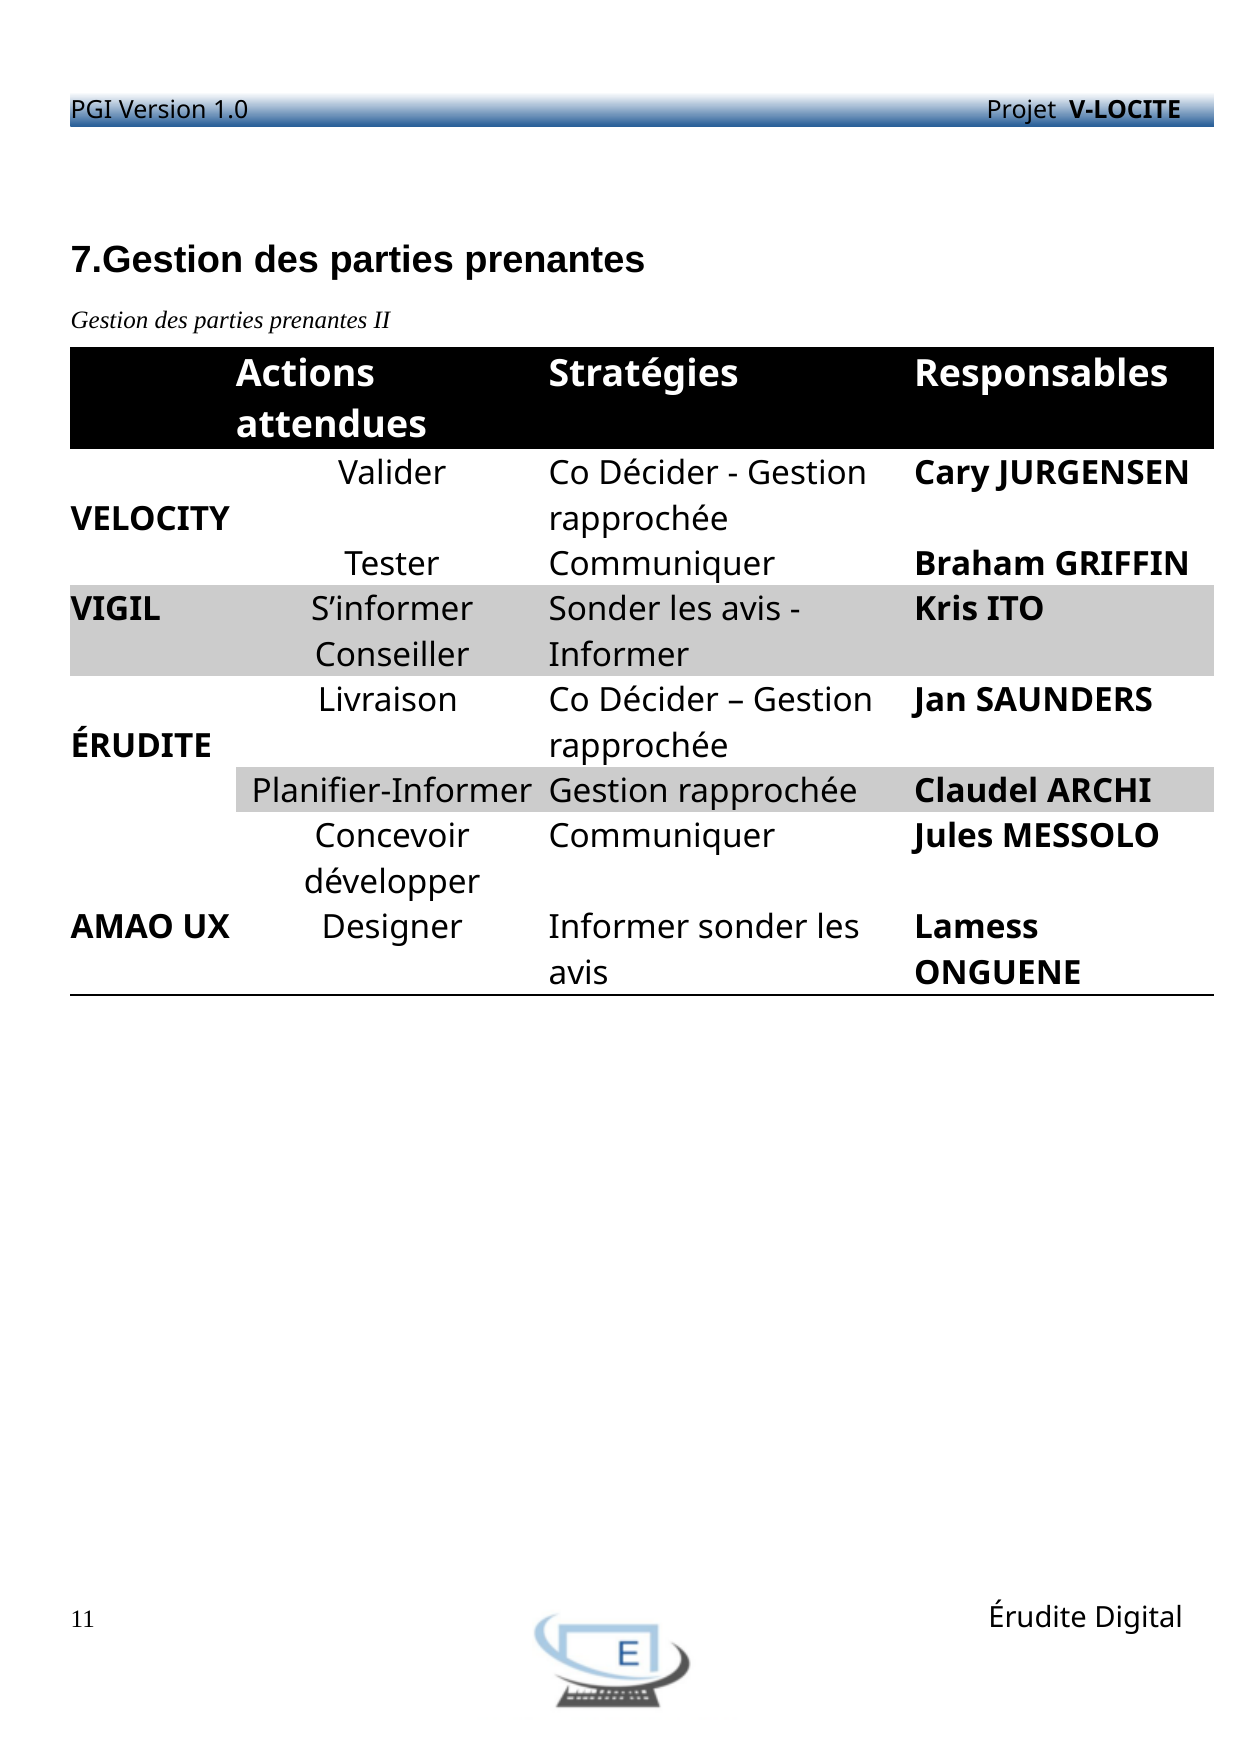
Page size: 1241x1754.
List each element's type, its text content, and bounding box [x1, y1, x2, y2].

table_cell Livraison [236, 676, 548, 767]
table_cell Tester [236, 540, 548, 585]
table_cell Designer [236, 903, 548, 994]
table_cell Communiquer [548, 540, 914, 585]
table_cell Jules MESSOLO [914, 812, 1214, 903]
table_cell AMAO UX [70, 903, 236, 994]
table_cell Kris ITO [914, 585, 1214, 676]
table_cell Informer sonder les avis [548, 903, 914, 994]
table_cell S’informer Conseiller [236, 585, 548, 676]
table_cell VIGIL [70, 585, 236, 676]
table_header [70, 347, 236, 449]
table_cell Valider [236, 449, 548, 540]
table_cell Communiquer [548, 812, 914, 903]
table_header Actions attendues [236, 347, 548, 449]
table_cell ÉRUDITE [70, 676, 236, 903]
table_cell Lamess ONGUENE [914, 903, 1214, 994]
table_cell Jan SAUNDERS [914, 676, 1214, 767]
text Gestion des parties prenantes II [70, 306, 1214, 334]
table_cell Cary JURGENSEN [914, 449, 1214, 540]
table_cell VELOCITY [70, 449, 236, 585]
table_cell Sonder les avis - Informer [548, 585, 914, 676]
table_cell Concevoir développer [236, 812, 548, 903]
table_cell Claudel ARCHI [914, 767, 1214, 812]
picture [467, 1596, 755, 1720]
table_header Responsables [914, 347, 1214, 449]
subtitle 7.Gestion des parties prenantes [70, 237, 1214, 281]
table_cell Co Décider – Gestion rapprochée [548, 676, 914, 767]
table_cell Co Décider - Gestion rapprochée [548, 449, 914, 540]
table_cell Gestion rapprochée [548, 767, 914, 812]
table_cell Planifier-Informer [236, 767, 548, 812]
table_cell Braham GRIFFIN [914, 540, 1214, 585]
table_header Stratégies [548, 347, 914, 449]
